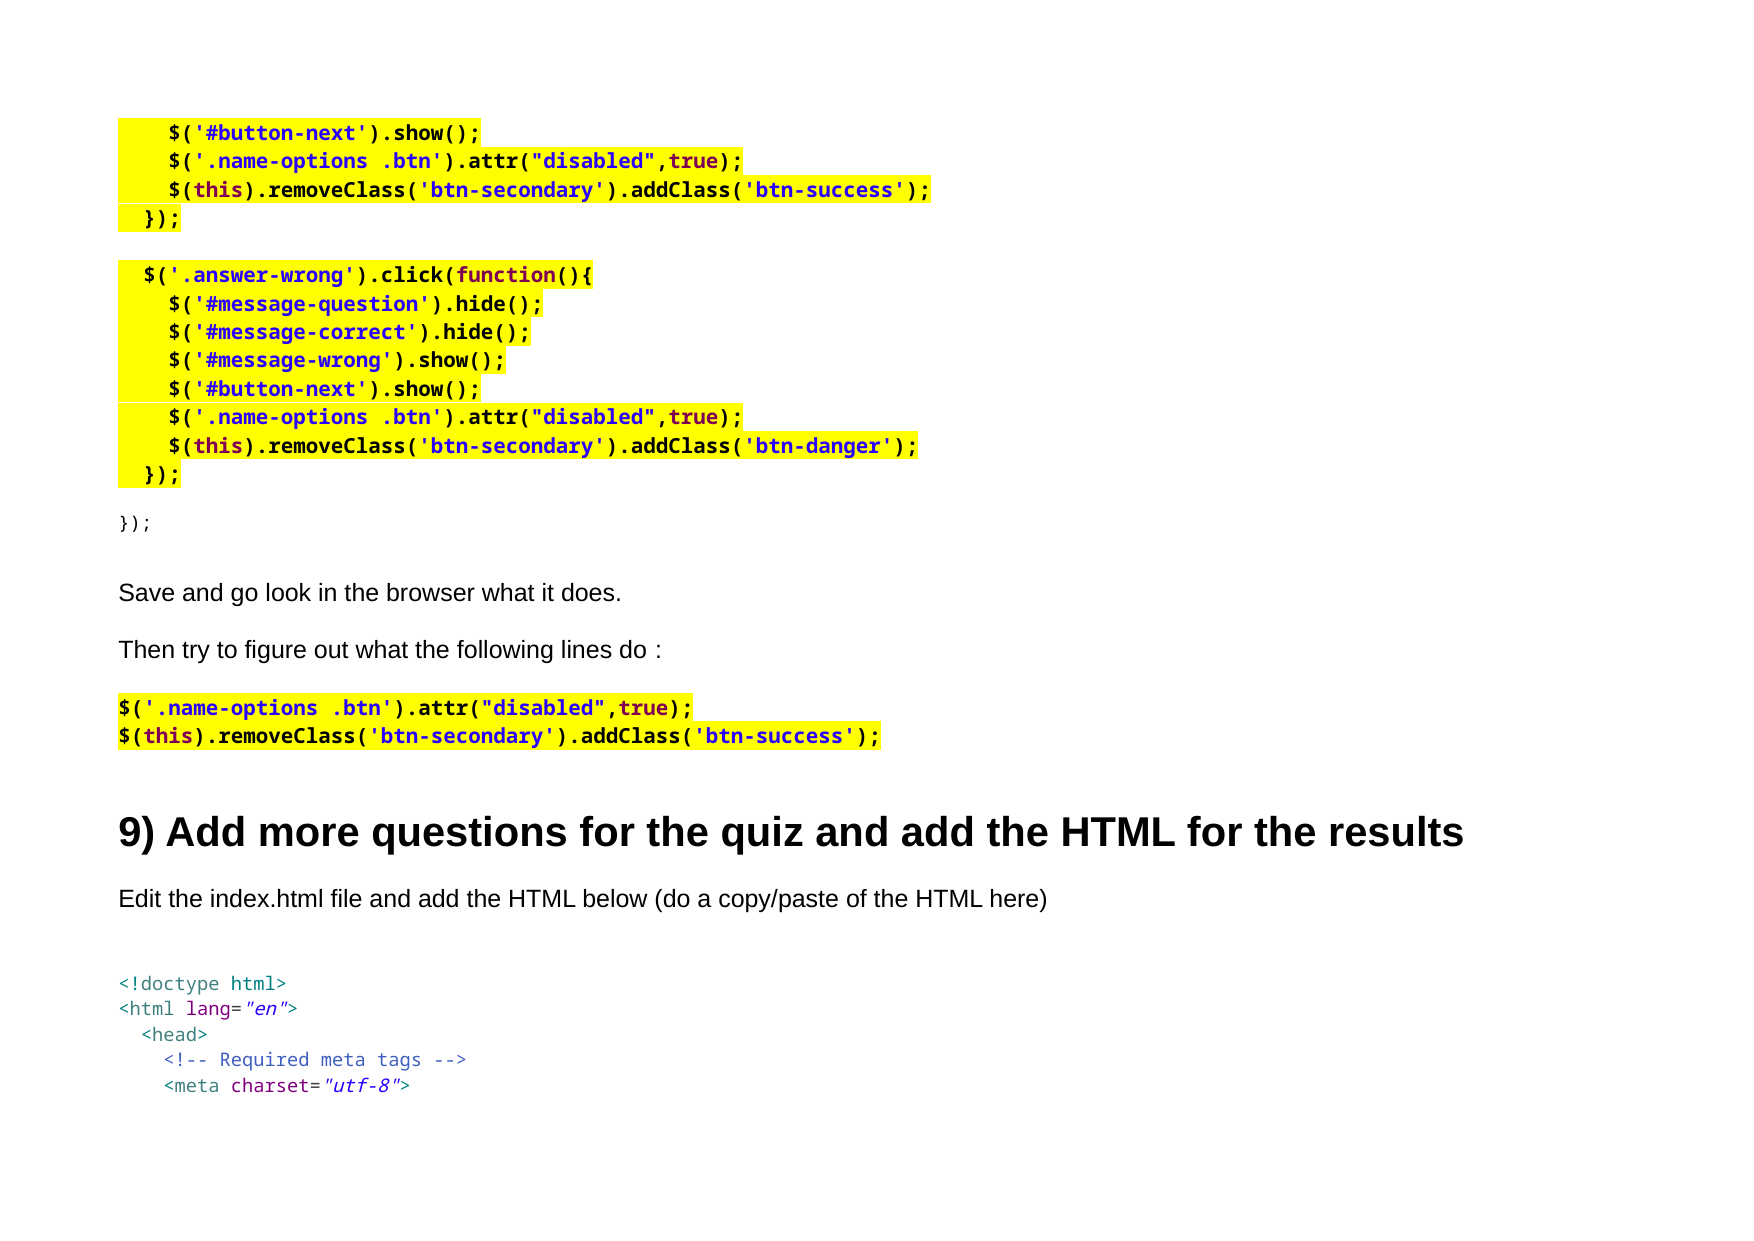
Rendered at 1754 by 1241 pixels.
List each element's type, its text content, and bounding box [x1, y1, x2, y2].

text }); [118, 203, 1636, 232]
text }); [118, 459, 1636, 488]
text $('#button-next').show(); [118, 374, 1636, 402]
text $(this).removeClass('btn-secondary').addClass('btn-success'); [118, 721, 1636, 750]
text Then try to figure out what the following lines do : [118, 636, 1636, 664]
text <!-- Required meta tags --> [118, 1047, 1636, 1072]
text $(this).removeClass('btn-secondary').addClass('btn-success'); [118, 175, 1636, 203]
text $('.name-options .btn').attr("disabled",true); [118, 693, 1636, 721]
text $('#message-correct').hide(); [118, 317, 1636, 346]
text Edit the index.html file and add the HTML below (do a copy/paste of the HTML here) [118, 884, 1636, 913]
text $('#message-question').hide(); [118, 289, 1636, 317]
text $('#button-next').show(); [118, 118, 1636, 147]
text $(this).removeClass('btn-secondary').addClass('btn-danger'); [118, 431, 1636, 459]
text <html lang="en"> [118, 996, 1636, 1021]
text Save and go look in the browser what it does. [118, 578, 1636, 607]
text <!doctype html> [118, 970, 1636, 996]
text <meta charset="utf-8"> [118, 1072, 1636, 1098]
text 9) Add more questions for the quiz and add the HTML for the results [118, 807, 1636, 855]
text }); [118, 509, 1636, 535]
text <head> [118, 1021, 1636, 1047]
text $('#message-wrong').show(); [118, 346, 1636, 374]
text $('.answer-wrong').click(function(){ [118, 260, 1636, 289]
text $('.name-options .btn').attr("disabled",true); [118, 147, 1636, 175]
text $('.name-options .btn').attr("disabled",true); [118, 402, 1636, 431]
